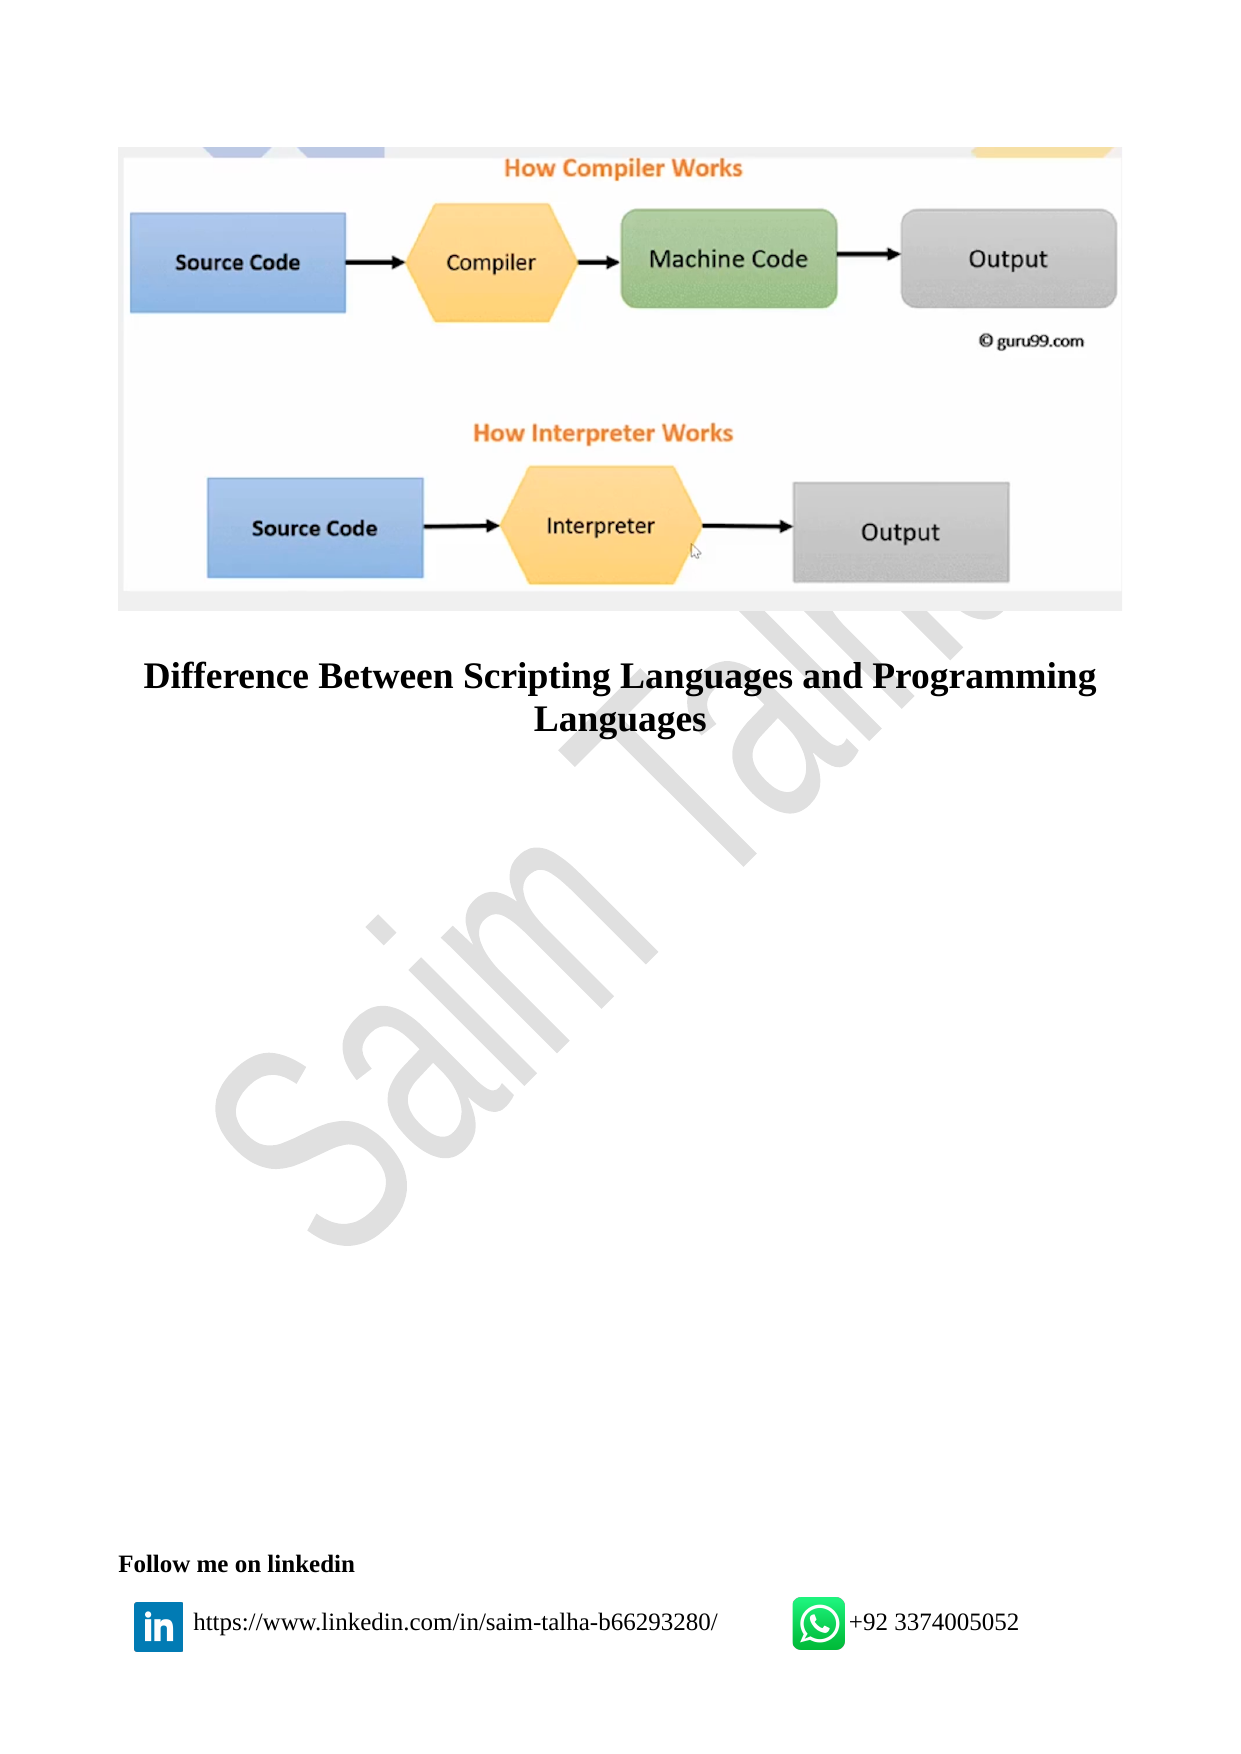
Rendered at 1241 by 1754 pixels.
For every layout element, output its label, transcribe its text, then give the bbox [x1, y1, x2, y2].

picture [155, 1620, 173, 1641]
picture [146, 1620, 151, 1641]
picture [792, 1597, 845, 1650]
picture [118, 147, 1123, 611]
text Difference Between Scripting Languages and Programming Languages [118, 653, 866, 739]
text Difference Between Scripting Languages and Programming Languages [808, 653, 1122, 739]
